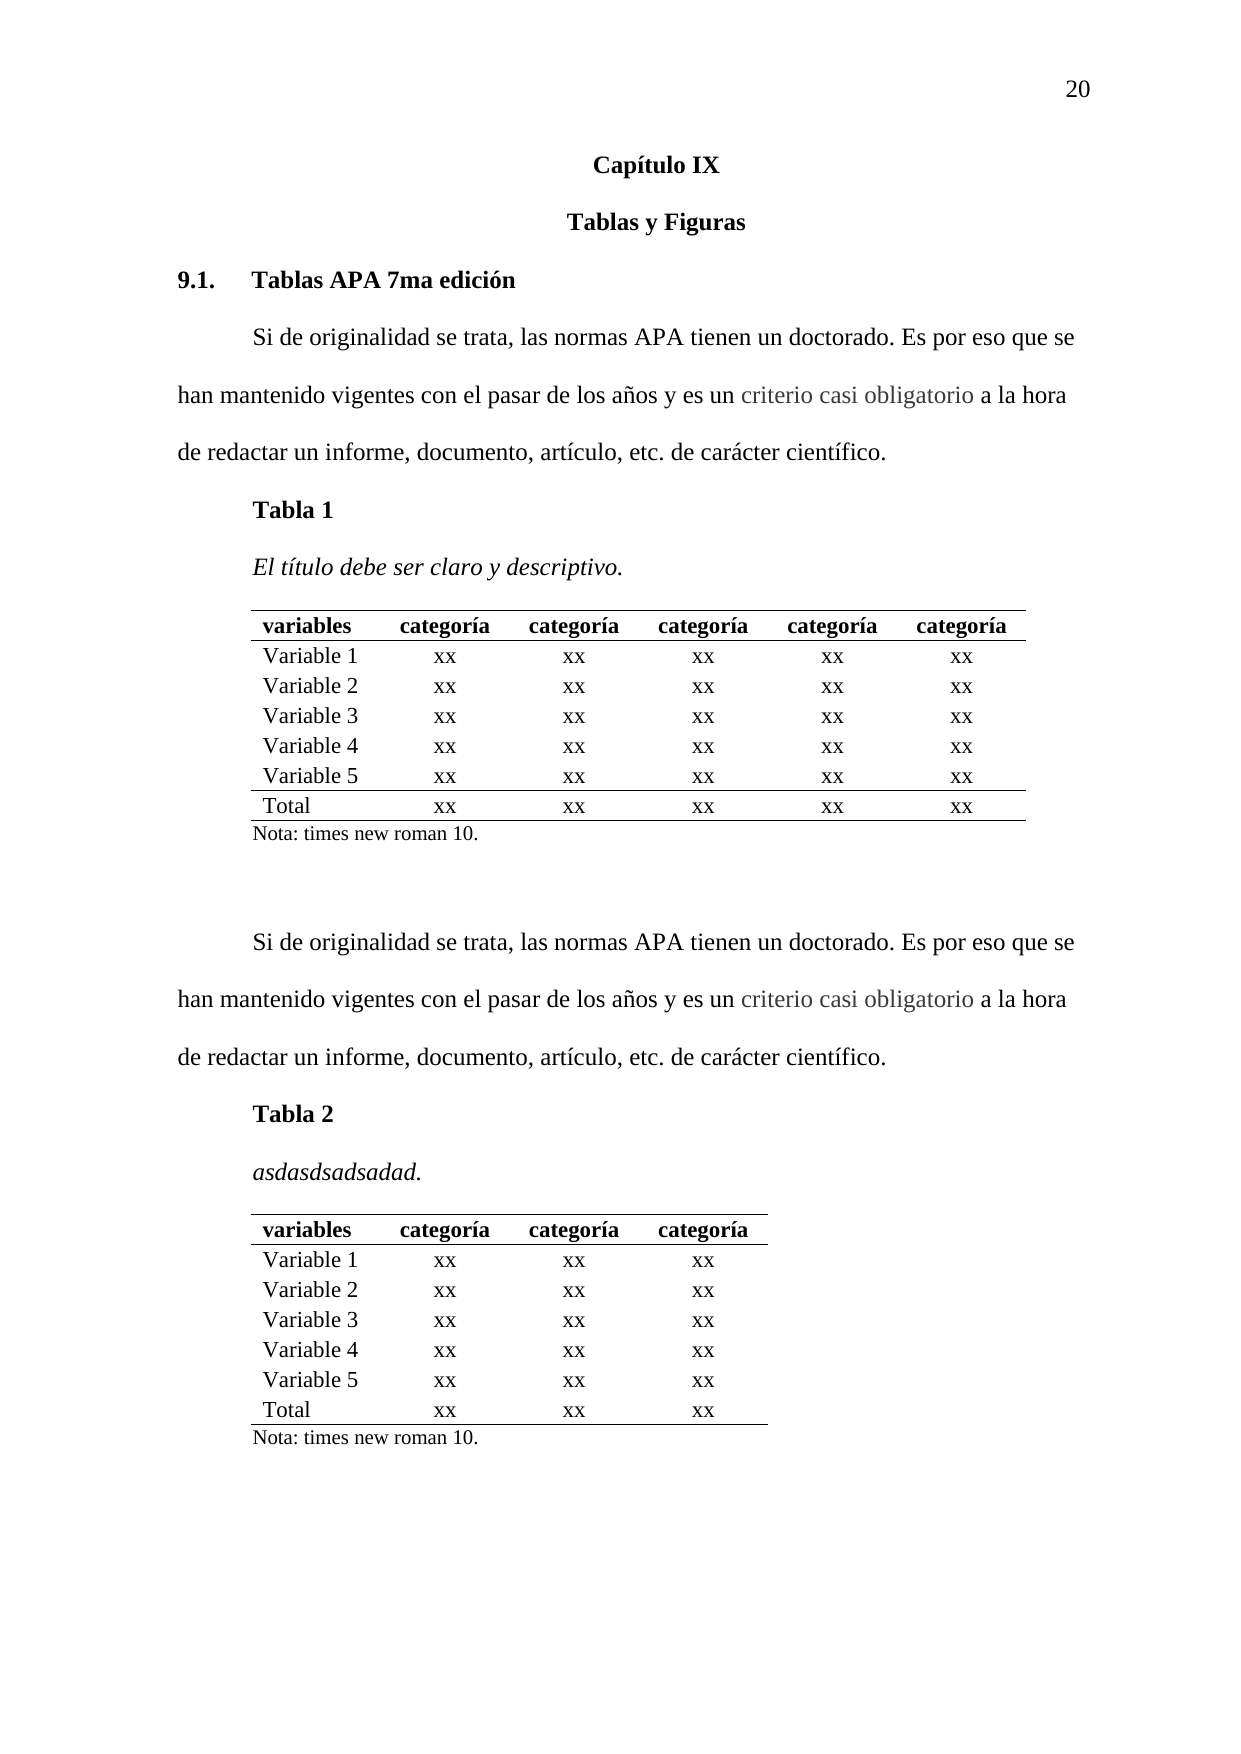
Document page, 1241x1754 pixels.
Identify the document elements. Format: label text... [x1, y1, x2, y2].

table_cell xx [639, 700, 768, 730]
table_cell Variable 2 [251, 1274, 380, 1304]
table_cell xx [639, 670, 768, 700]
table_cell xx [380, 760, 509, 790]
table_cell xx [509, 1364, 638, 1394]
table_cell Variable 5 [251, 760, 380, 790]
text Si de originalidad se trata, las normas APA tienen un doctorado. Es por eso que se han mantenido vigentes con el pasar de los años y es un criterio casi obligatorio a la hora de redactar un informe, documento, artículo, etc. de carácter científico. [177, 927, 1090, 1070]
table_cell Variable 3 [251, 1304, 380, 1334]
table_cell xx [380, 670, 509, 700]
table_cell xx [509, 670, 638, 700]
table_header categoría [380, 611, 509, 640]
table_cell xx [380, 791, 509, 820]
table_cell Variable 3 [251, 700, 380, 730]
table_cell xx [639, 1245, 768, 1274]
text Tabla 1 El título debe ser claro y descriptivo. [252, 495, 1090, 581]
text Nota: times new roman 10. [252, 821, 1090, 845]
table_header categoría [639, 611, 768, 640]
table_cell xx [639, 760, 768, 790]
table_cell xx [509, 760, 638, 790]
text Tabla 2 asdasdsadsadad. [252, 1099, 1090, 1185]
table_header categoría [380, 1215, 509, 1244]
table_cell xx [897, 760, 1026, 790]
table_cell Total [251, 1394, 380, 1424]
table_cell xx [380, 1394, 509, 1424]
table_cell xx [380, 1334, 509, 1364]
table_cell xx [897, 641, 1026, 670]
table_cell xx [380, 1274, 509, 1304]
table_cell xx [380, 1245, 509, 1274]
table_cell xx [380, 1304, 509, 1334]
table_cell xx [768, 700, 897, 730]
table_cell xx [768, 791, 897, 820]
table_cell xx [509, 700, 638, 730]
table_cell xx [639, 1304, 768, 1334]
table_cell xx [639, 1274, 768, 1304]
table_cell xx [509, 1334, 638, 1364]
table_cell xx [639, 1334, 768, 1364]
table_header variables [251, 1215, 380, 1244]
table_cell xx [768, 760, 897, 790]
table_cell xx [509, 1304, 638, 1334]
table_cell xx [639, 791, 768, 820]
table_cell xx [380, 1364, 509, 1394]
table_cell xx [509, 1394, 638, 1424]
table_cell xx [380, 700, 509, 730]
table_header categoría [509, 611, 638, 640]
table_cell Variable 5 [251, 1364, 380, 1394]
table_cell xx [768, 730, 897, 760]
table_cell xx [380, 641, 509, 670]
table_cell Variable 4 [251, 1334, 380, 1364]
table_cell xx [380, 730, 509, 760]
table_cell xx [897, 670, 1026, 700]
table_cell xx [768, 641, 897, 670]
table_cell xx [897, 730, 1026, 760]
subtitle Capítulo IX Tablas y Figuras [177, 150, 1090, 236]
table_cell xx [509, 1274, 638, 1304]
table_header categoría [897, 611, 1026, 640]
table_header variables [251, 611, 380, 640]
text Si de originalidad se trata, las normas APA tienen un doctorado. Es por eso que se han mantenido vigentes con el pasar de los años y es un criterio casi obligatorio a la hora de redactar un informe, documento, artículo, etc. de carácter científico. [177, 322, 1090, 466]
text Nota: times new roman 10. [252, 1425, 1090, 1449]
table_header categoría [639, 1215, 768, 1244]
table_cell Variable 1 [251, 641, 380, 670]
table_cell xx [639, 1364, 768, 1394]
table_header categoría [509, 1215, 638, 1244]
table_cell xx [768, 670, 897, 700]
table_cell xx [897, 700, 1026, 730]
table_cell xx [639, 1394, 768, 1424]
table_cell Total [251, 791, 380, 820]
table_cell Variable 2 [251, 670, 380, 700]
subtitle Tablas APA 7ma edición [177, 265, 1090, 294]
table_cell xx [509, 641, 638, 670]
table_cell xx [897, 791, 1026, 820]
table_cell xx [509, 791, 638, 820]
table_header categoría [768, 611, 897, 640]
table_cell xx [509, 1245, 638, 1274]
table_cell xx [639, 641, 768, 670]
table_cell xx [509, 730, 638, 760]
table_cell xx [639, 730, 768, 760]
table_cell Variable 1 [251, 1245, 380, 1274]
table_cell Variable 4 [251, 730, 380, 760]
